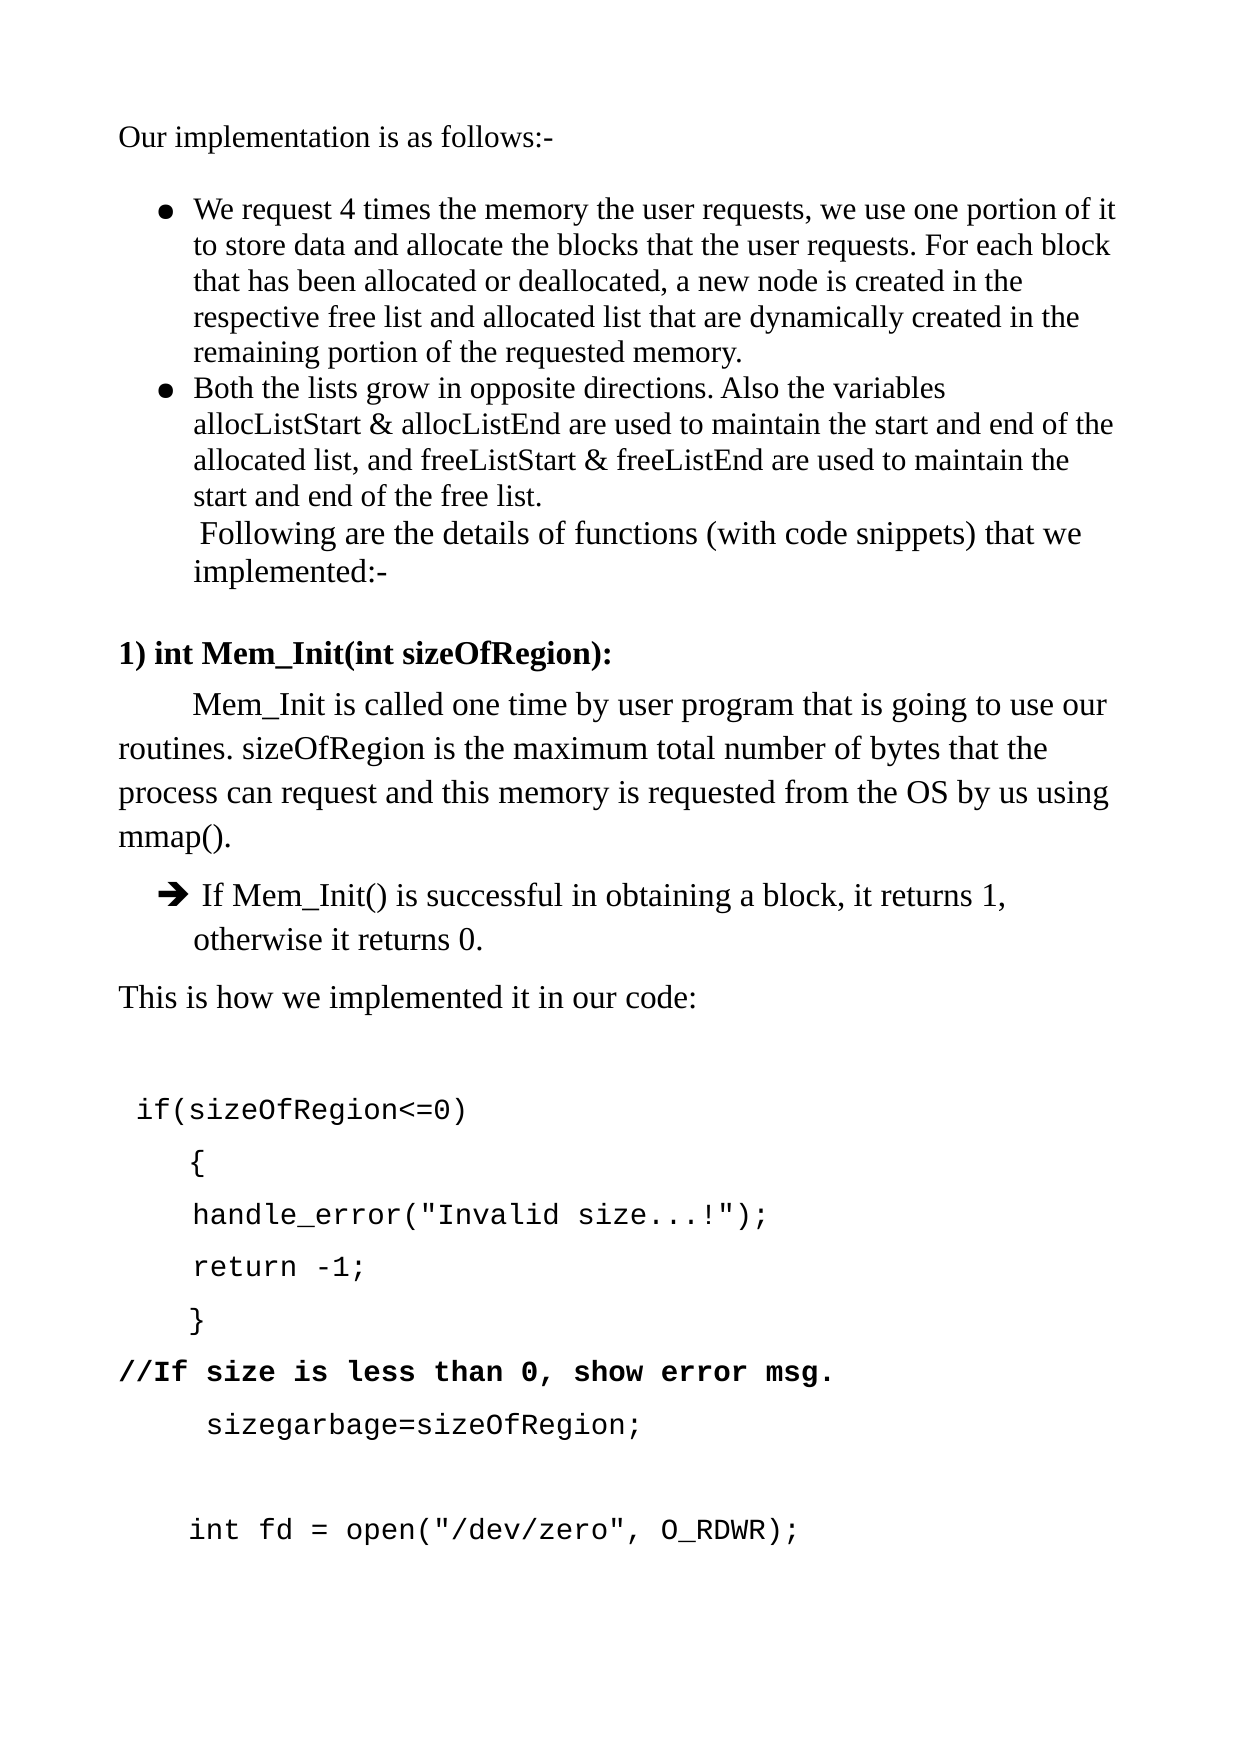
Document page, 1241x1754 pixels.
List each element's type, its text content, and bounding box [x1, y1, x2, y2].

text int fd = open("/dev/zero", O_RDWR); [118, 1515, 1122, 1548]
subtitle 1) int Mem_Init(int sizeOfRegion): [118, 633, 1122, 672]
text Mem_Init is called one time by user program that is going to use our routines. sizeOfRegion is the maximum total number of bytes that the process can request and this memory is requested from the OS by us using mmap(). [118, 684, 1122, 855]
text sizegarbage=sizeOfRegion; [118, 1410, 1122, 1443]
text Our implementation is as follows:- [118, 118, 1122, 154]
text { [118, 1148, 1122, 1181]
text } [118, 1305, 1122, 1338]
list Both the lists grow in opposite directions. Also the variables allocListStart & allocListEnd are used to maintain the start and end of the allocated list, and freeListStart & freeListEnd are used to maintain the start and end of the free list. Following are the details of functions (with code snippets) that we implemented:- [156, 370, 1122, 590]
list We request 4 times the memory the user requests, we use one portion of it to store data and allocate the blocks that the user requests. For each block that has been allocated or deallocated, a new node is created in the respective free list and allocated list that are dynamically created in the remaining portion of the requested memory. [156, 190, 1122, 370]
list If Mem_Init() is successful in obtaining a block, it returns 1, otherwise it returns 0. [156, 875, 1122, 957]
text This is how we implemented it in our code: [118, 978, 1122, 1016]
text handle_error("Invalid size...!"); [118, 1200, 1122, 1233]
text return -1; [118, 1253, 1122, 1286]
text //If size is less than 0, show error msg. [118, 1358, 1122, 1391]
text if(sizeOfRegion<=0) [118, 1095, 1122, 1128]
